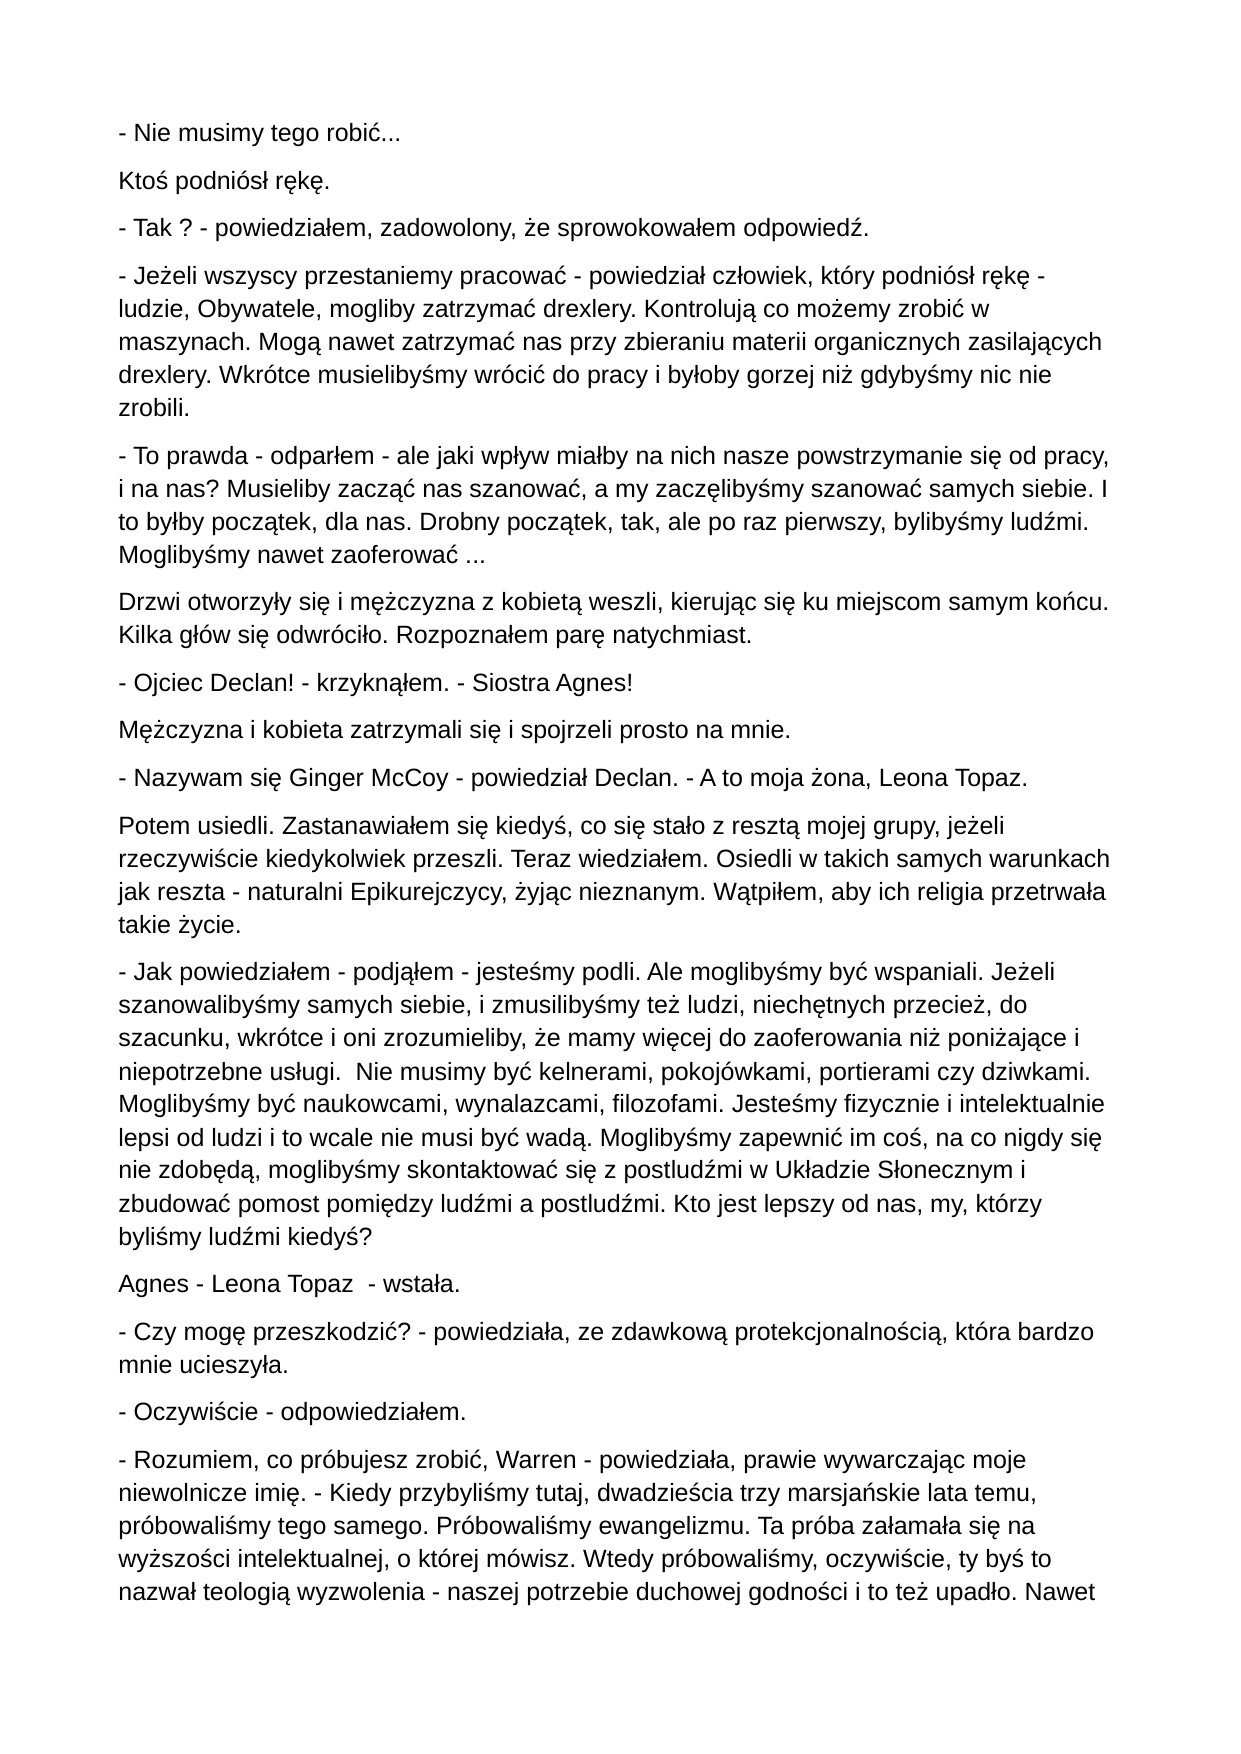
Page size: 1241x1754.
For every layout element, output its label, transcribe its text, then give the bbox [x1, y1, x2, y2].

text - Rozumiem, co próbujesz zrobić, Warren - powiedziała, prawie wywarczając moje niewolnicze imię. - Kiedy przybyliśmy tutaj, dwadzieścia trzy marsjańskie lata temu, próbowaliśmy tego samego. Próbowaliśmy ewangelizmu. Ta próba załamała się na wyższości intelektualnej, o której mówisz. Wtedy próbowaliśmy, oczywiście, ty byś to nazwał teologią wyzwolenia - naszej potrzebie duchowej godności i to też upadło. Nawet [118, 1445, 1122, 1606]
text - Nie musimy tego robić... [118, 118, 1122, 147]
text - Czy mogę przeszkodzić? - powiedziała, ze zdawkową protekcjonalnością, która bardzo mnie ucieszyła. [118, 1317, 1122, 1378]
text - To prawda - odparłem - ale jaki wpływ miałby na nich nasze powstrzymanie się od pracy, i na nas? Musieliby zacząć nas szanować, a my zaczęlibyśmy szanować samych siebie. I to byłby początek, dla nas. Drobny początek, tak, ale po raz pierwszy, bylibyśmy ludźmi. Moglibyśmy nawet zaoferować ... [118, 441, 1122, 568]
text Drzwi otworzyły się i mężczyzna z kobietą weszli, kierując się ku miejscom samym końcu. Kilka głów się odwróciło. Rozpoznałem parę natychmiast. [118, 587, 1122, 649]
text - Oczywiście - odpowiedziałem. [118, 1397, 1122, 1426]
text - Ojciec Declan! - krzyknąłem. - Siostra Agnes! [118, 668, 1122, 697]
text Potem usiedli. Zastanawiałem się kiedyś, co się stało z resztą mojej grupy, jeżeli rzeczywiście kiedykolwiek przeszli. Teraz wiedziałem. Osiedli w takich samych warunkach jak reszta - naturalni Epikurejczycy, żyjąc nieznanym. Wątpiłem, aby ich religia przetrwała takie życie. [118, 811, 1122, 938]
text - Jak powiedziałem - podjąłem - jesteśmy podli. Ale moglibyśmy być wspaniali. Jeżeli szanowalibyśmy samych siebie, i zmusilibyśmy też ludzi, niechętnych przecież, do szacunku, wkrótce i oni zrozumieliby, że mamy więcej do zaoferowania niż poniżające i niepotrzebne usługi. Nie musimy być kelnerami, pokojówkami, portierami czy dziwkami. Moglibyśmy być naukowcami, wynalazcami, filozofami. Jesteśmy fizycznie i intelektualnie lepsi od ludzi i to wcale nie musi być wadą. Moglibyśmy zapewnić im coś, na co nigdy się nie zdobędą, moglibyśmy skontaktować się z postludźmi w Układzie Słonecznym i zbudować pomost pomiędzy ludźmi a postludźmi. Kto jest lepszy od nas, my, którzy byliśmy ludźmi kiedyś? [118, 957, 1122, 1250]
text Mężczyzna i kobieta zatrzymali się i spojrzeli prosto na mnie. [118, 716, 1122, 744]
text Ktoś podniósł rękę. [118, 166, 1122, 194]
text - Tak ? - powiedziałem, zadowolony, że sprowokowałem odpowiedź. [118, 213, 1122, 242]
text Agnes - Leona Topaz - wstała. [118, 1269, 1122, 1298]
text - Jeżeli wszyscy przestaniemy pracować - powiedział człowiek, który podniósł rękę - ludzie, Obywatele, mogliby zatrzymać drexlery. Kontrolują co możemy zrobić w maszynach. Mogą nawet zatrzymać nas przy zbieraniu materii organicznych zasilających drexlery. Wkrótce musielibyśmy wrócić do pracy i byłoby gorzej niż gdybyśmy nic nie zrobili. [118, 261, 1122, 422]
text - Nazywam się Ginger McCoy - powiedział Declan. - A to moja żona, Leona Topaz. [118, 763, 1122, 792]
